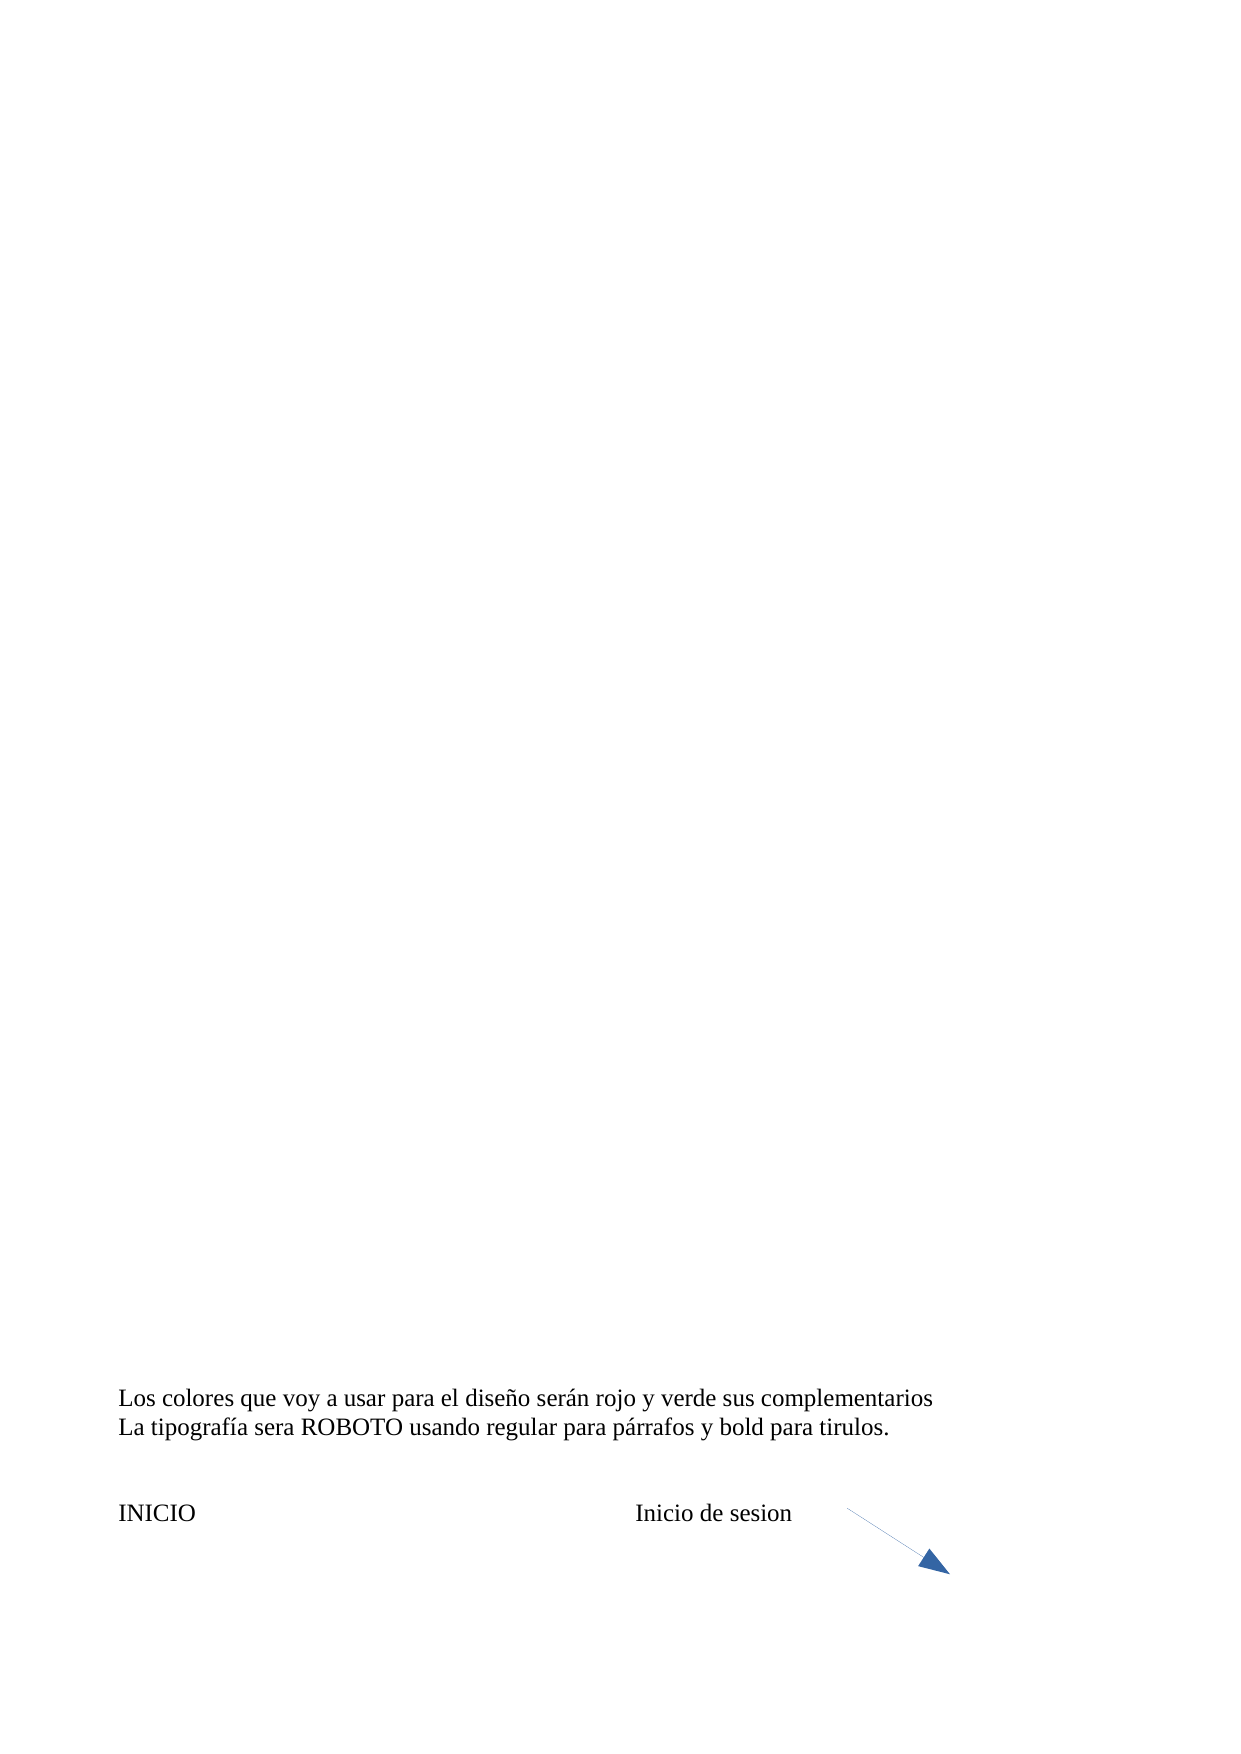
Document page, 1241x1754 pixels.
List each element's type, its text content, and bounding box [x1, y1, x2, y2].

text INICIO Inicio de sesion [118, 1498, 1122, 1527]
text Los colores que voy a usar para el diseño serán rojo y verde sus complementarios [118, 1383, 1122, 1412]
text La tipografía sera ROBOTO usando regular para párrafos y bold para tirulos. [118, 1412, 1122, 1441]
